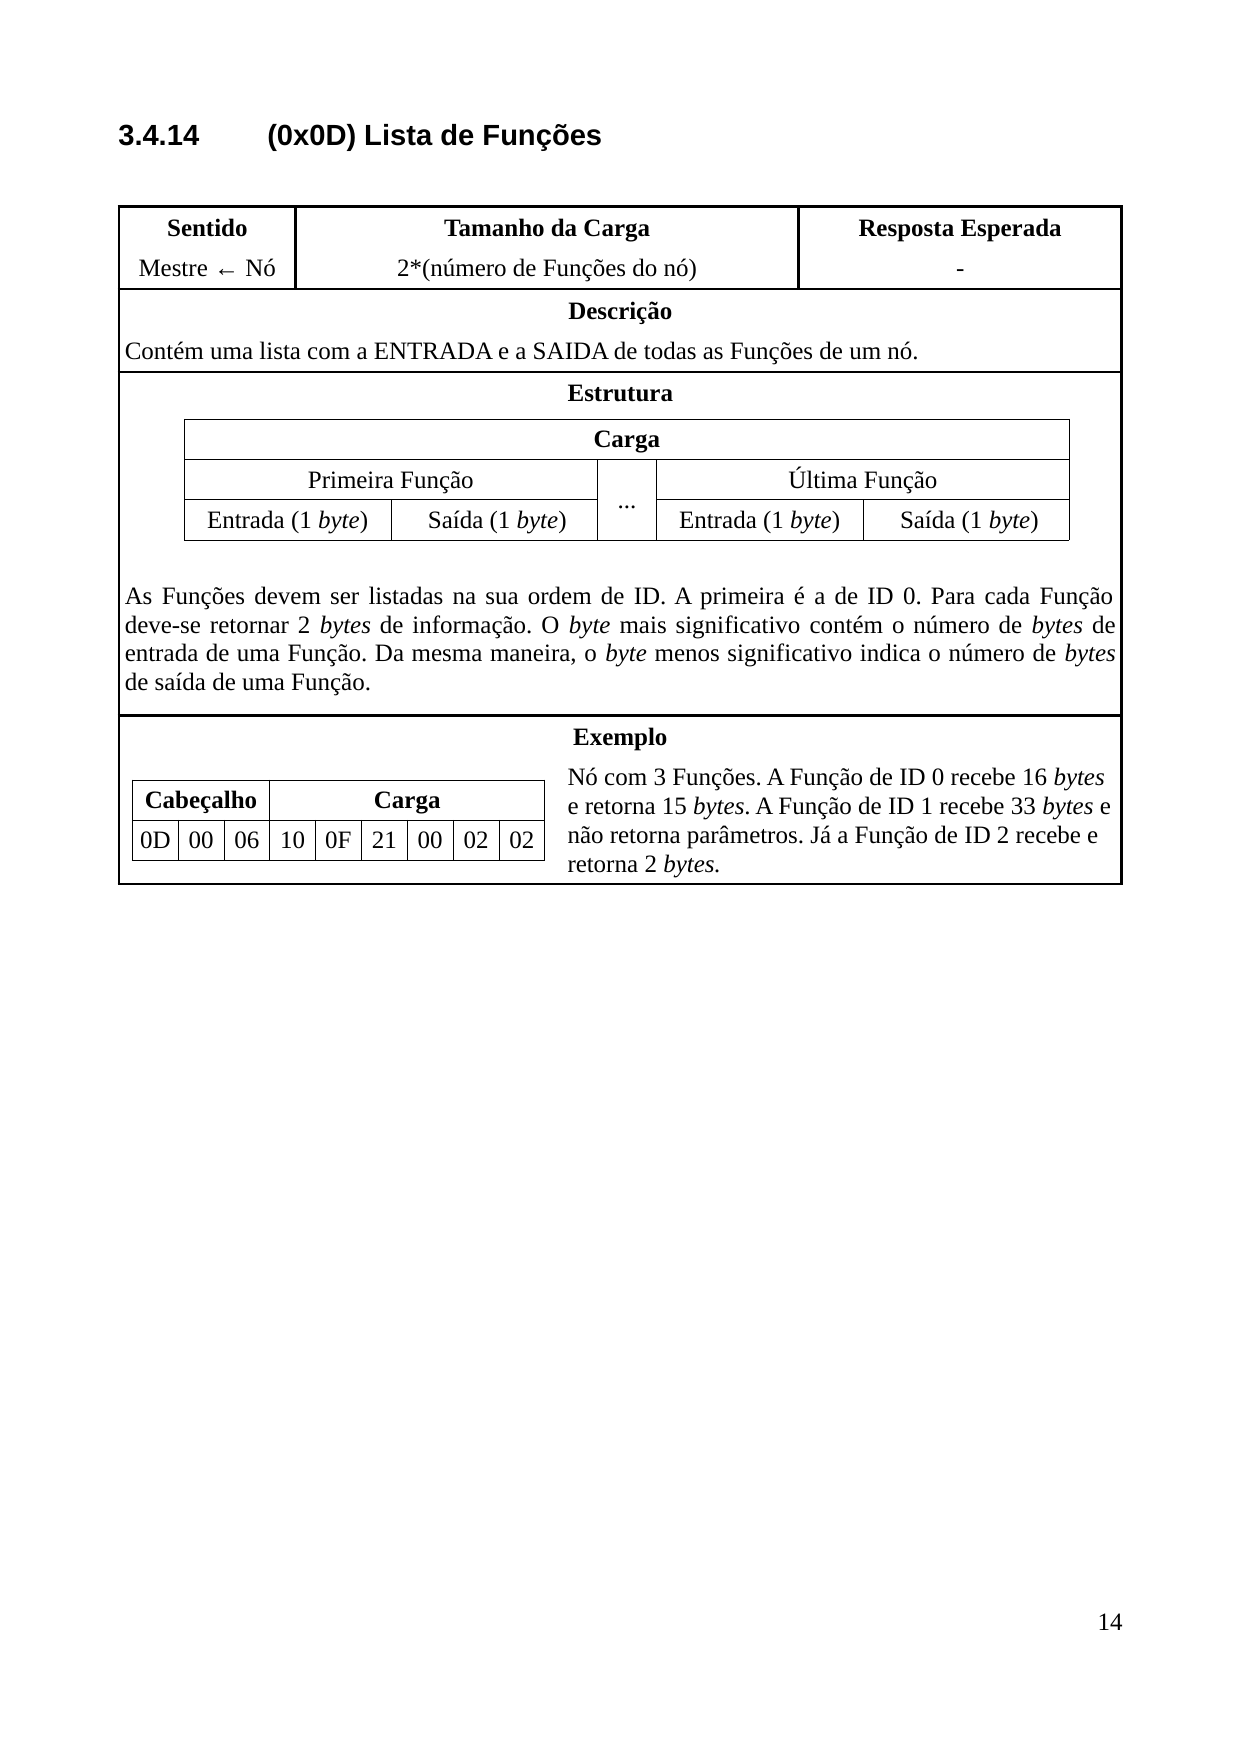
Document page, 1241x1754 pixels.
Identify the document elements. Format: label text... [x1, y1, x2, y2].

table_header Tamanho da Carga [297, 208, 797, 248]
subtitle (0x0D) Lista de Funções [118, 118, 1122, 152]
table_cell Exemplo [120, 717, 1120, 757]
table_cell Última Função [657, 460, 1069, 499]
table_cell Estrutura [120, 373, 1120, 413]
table_cell 06 [225, 821, 269, 860]
table_cell Descrição [120, 290, 1120, 330]
table_cell 00 [179, 821, 224, 860]
table_cell - [800, 248, 1120, 288]
table_cell Entrada (1 byte) [185, 500, 391, 540]
table_cell Saída (1 byte) [864, 500, 1069, 540]
table_header Carga [270, 781, 544, 820]
table_cell 0F [316, 821, 361, 860]
table_header Cabeçalho [133, 781, 269, 820]
table_cell 02 [500, 821, 544, 860]
table_cell Contém uma lista com a ENTRADA e a SAIDA de todas as Funções de um nó. [120, 330, 1120, 371]
table_header Sentido [120, 208, 294, 248]
table_cell 10 [270, 821, 315, 860]
table_header Carga [185, 420, 1069, 459]
table_cell Saída (1 byte) [392, 500, 597, 540]
table_cell Nó com 3 Funções. A Função de ID 0 recebe 16 bytes e retorna 15 bytes. A Função de ID 1 recebe 33 bytes e não retorna parâmetros. Já a Função de ID 2 recebe e retorna 2 bytes. [561, 757, 1120, 883]
table_cell 21 [362, 821, 407, 860]
table_cell Entrada (1 byte) [657, 500, 863, 540]
table_cell [120, 757, 561, 883]
table_header Resposta Esperada [800, 208, 1120, 248]
table_cell 0D [133, 821, 178, 860]
table_cell ... [598, 460, 656, 540]
table_cell 00 [408, 821, 453, 860]
table_cell As Funções devem ser listadas na sua ordem de ID. A primeira é a de ID 0. Para cada Função deve-se retornar 2 bytes de informação. O byte mais significativo contém o número de bytes de entrada de uma Função. Da mesma maneira, o byte menos significativo indica o número de bytes de saída de uma Função. [120, 413, 1120, 714]
table_cell Mestre ← Nó [120, 248, 294, 288]
table_cell Primeira Função [185, 460, 597, 499]
table_cell 2*(número de Funções do nó) [297, 248, 797, 288]
table_cell 02 [454, 821, 499, 860]
